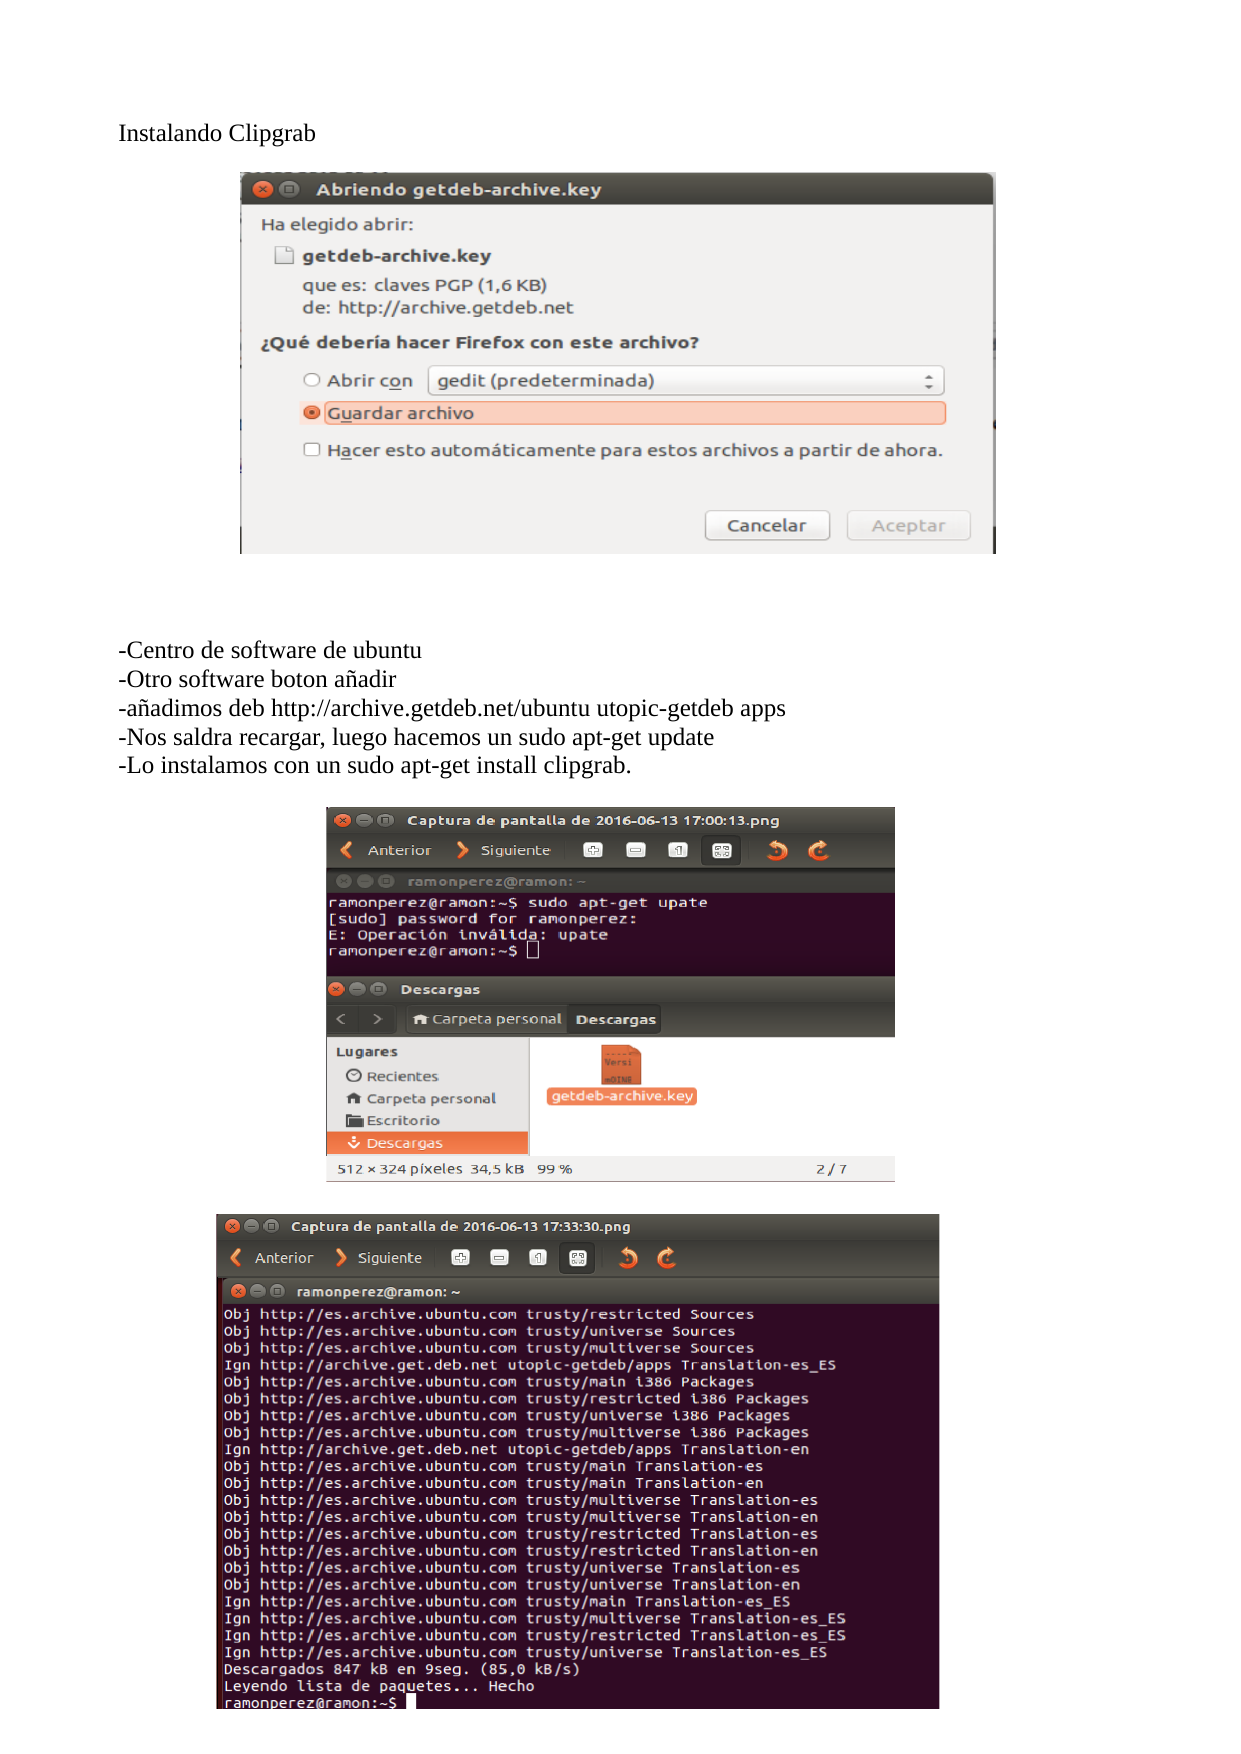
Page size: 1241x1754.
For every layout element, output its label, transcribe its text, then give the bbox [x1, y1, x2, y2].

text -Otro software boton añadir [118, 664, 1122, 693]
text -añadimos deb http://archive.getdeb.net/ubuntu utopic-getdeb apps [118, 693, 1122, 722]
text Instalando Clipgrab [118, 118, 1122, 147]
picture [326, 807, 895, 1182]
text -Centro de software de ubuntu [118, 636, 1122, 664]
text -Lo instalamos con un sudo apt-get install clipgrab. [118, 751, 1122, 779]
picture [240, 172, 996, 554]
picture [216, 1214, 940, 1709]
text -Nos saldra recargar, luego hacemos un sudo apt-get update [118, 722, 1122, 751]
